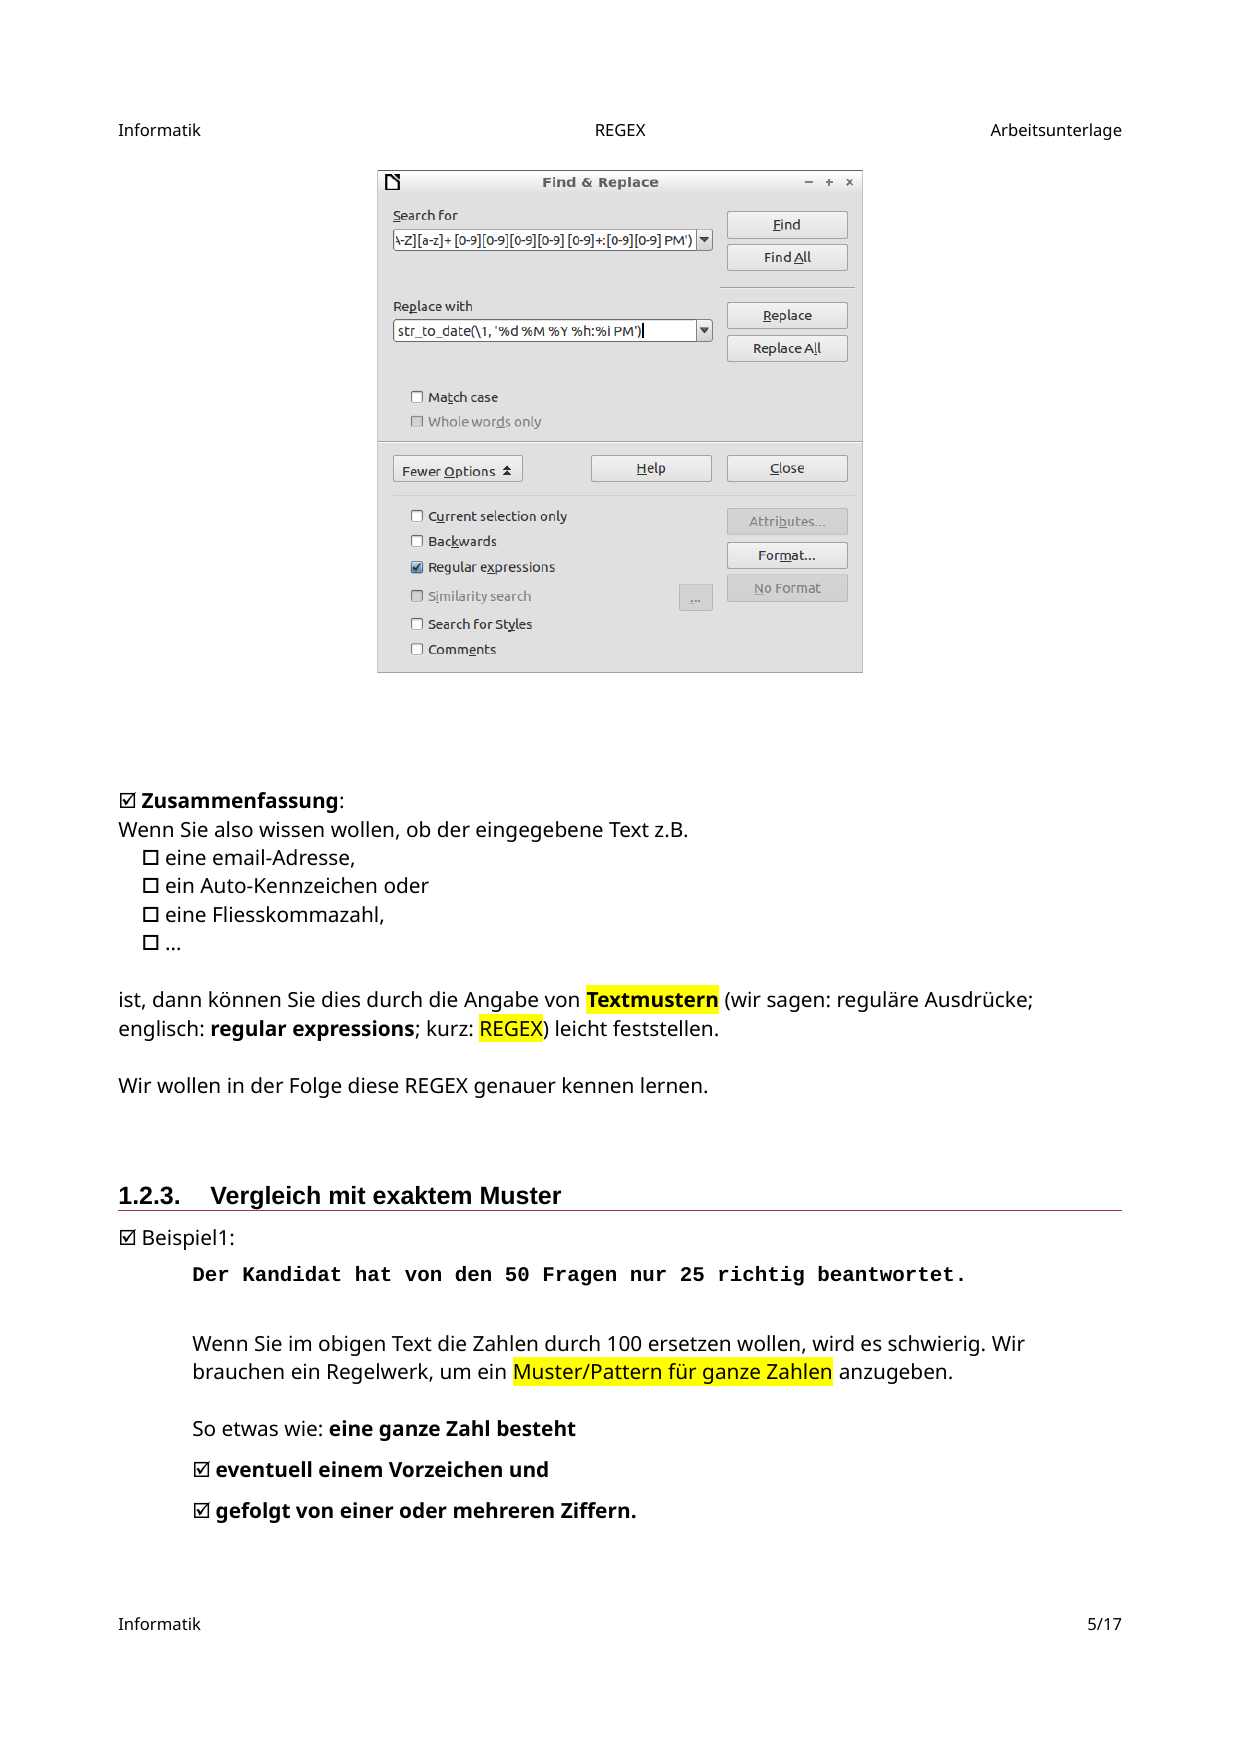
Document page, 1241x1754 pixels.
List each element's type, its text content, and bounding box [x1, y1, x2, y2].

text Wir wollen in der Folge diese REGEX genauer kennen lernen. [118, 1071, 1122, 1099]
subtitle Vergleich mit exaktem Muster [118, 1181, 1122, 1210]
list gefolgt von einer oder mehreren Ziffern. [192, 1496, 1122, 1524]
list eine Fliesskommazahl, [141, 900, 1122, 928]
text Wenn Sie also wissen wollen, ob der eingegebene Text z.B. [118, 815, 1122, 843]
list eventuell einem Vorzeichen und [192, 1455, 1122, 1483]
text Der Kandidat hat von den 50 Fragen nur 25 richtig beantwortet. [192, 1264, 1122, 1288]
list … [141, 928, 1122, 985]
list Beispiel1: [118, 1223, 1122, 1252]
list ein Auto-Kennzeichen oder [141, 872, 1122, 900]
picture [377, 170, 863, 673]
list eine email-Adresse, [141, 843, 1122, 872]
text ist, dann können Sie dies durch die Angabe von Textmustern (wir sagen: reguläre Ausdrücke; englisch: regular expressions; kurz: REGEX) leicht feststellen. [118, 985, 1122, 1042]
list Zusammenfassung: [118, 786, 1122, 815]
text Wenn Sie im obigen Text die Zahlen durch 100 ersetzen wollen, wird es schwierig. Wir brauchen ein Regelwerk, um ein Muster/Pattern für ganze Zahlen anzugeben. So etwas wie: eine ganze Zahl besteht [192, 1329, 1122, 1443]
